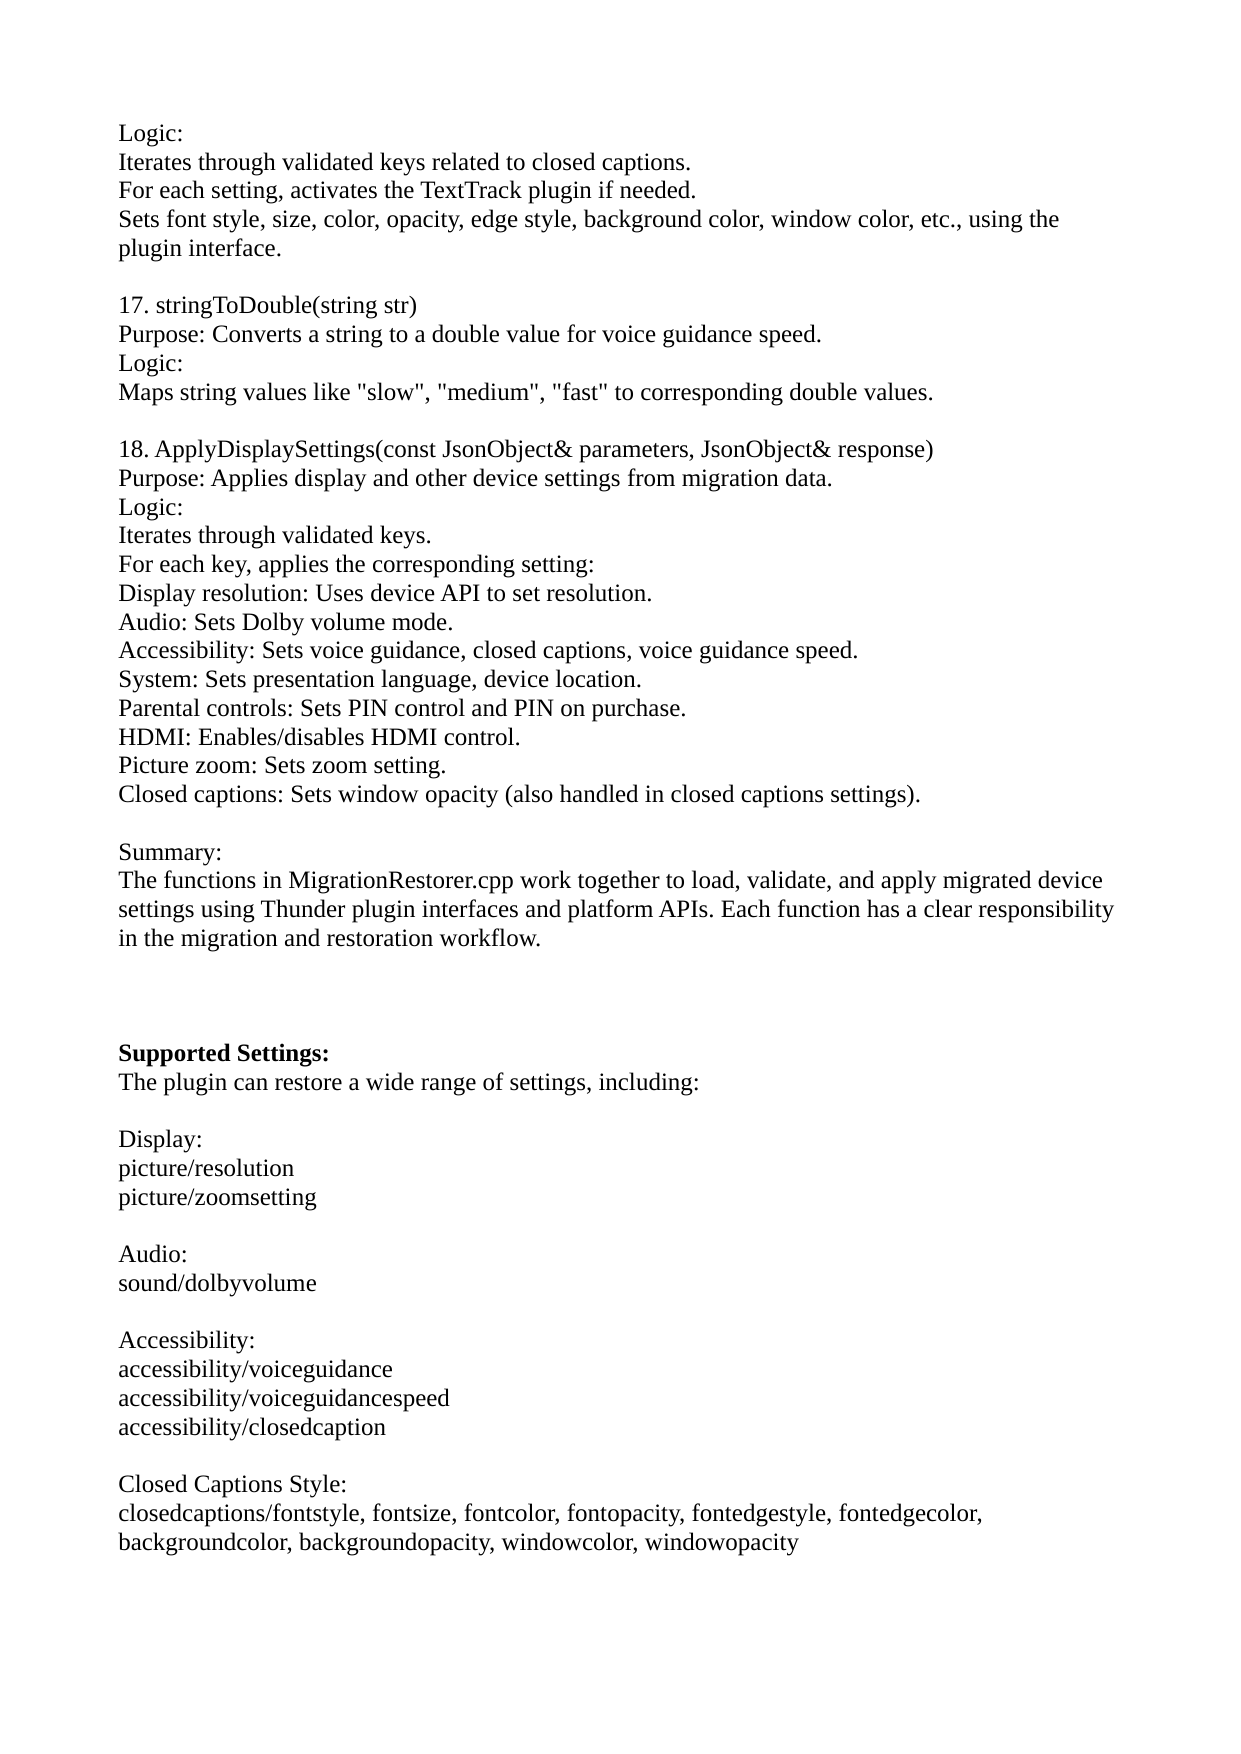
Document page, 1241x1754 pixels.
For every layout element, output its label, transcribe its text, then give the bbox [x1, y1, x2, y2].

text HDMI: Enables/disables HDMI control. [118, 722, 1122, 751]
text Logic: [118, 492, 1122, 521]
text Sets font style, size, color, opacity, edge style, background color, window color, etc., using the plugin interface. [118, 204, 1122, 262]
text Purpose: Converts a string to a double value for voice guidance speed. [118, 319, 1122, 348]
text picture/resolution [118, 1153, 1122, 1182]
text picture/zoomsetting [118, 1182, 1122, 1211]
text Accessibility: Sets voice guidance, closed captions, voice guidance speed. [118, 636, 1122, 664]
text closedcaptions/fontstyle, fontsize, fontcolor, fontopacity, fontedgestyle, fontedgecolor, backgroundcolor, backgroundopacity, windowcolor, windowopacity [118, 1498, 1122, 1556]
text Maps string values like "slow", "medium", "fast" to corresponding double values. [118, 377, 1122, 406]
text Purpose: Applies display and other device settings from migration data. [118, 463, 1122, 492]
text Parental controls: Sets PIN control and PIN on purchase. [118, 693, 1122, 722]
text accessibility/voiceguidance [118, 1354, 1122, 1383]
text Display resolution: Uses device API to set resolution. [118, 578, 1122, 607]
text Iterates through validated keys related to closed captions. [118, 147, 1122, 176]
text The plugin can restore a wide range of settings, including: [118, 1067, 1122, 1096]
text Closed captions: Sets window opacity (also handled in closed captions settings). [118, 779, 1122, 808]
text 17. stringToDouble(string str) [118, 291, 1122, 319]
text Summary: [118, 837, 1122, 866]
text accessibility/voiceguidancespeed [118, 1383, 1122, 1412]
text sound/dolbyvolume [118, 1268, 1122, 1297]
text Picture zoom: Sets zoom setting. [118, 751, 1122, 779]
text System: Sets presentation language, device location. [118, 664, 1122, 693]
text The functions in MigrationRestorer.cpp work together to load, validate, and apply migrated device settings using Thunder plugin interfaces and platform APIs. Each function has a clear responsibility in the migration and restoration workflow. [118, 866, 1122, 952]
text For each key, applies the corresponding setting: [118, 549, 1122, 578]
text Audio: [118, 1239, 1122, 1268]
text For each setting, activates the TextTrack plugin if needed. [118, 176, 1122, 204]
text Supported Settings: [118, 1038, 1122, 1067]
text Logic: [118, 118, 1122, 147]
text Closed Captions Style: [118, 1469, 1122, 1498]
text Accessibility: [118, 1326, 1122, 1354]
text Audio: Sets Dolby volume mode. [118, 607, 1122, 636]
text Display: [118, 1124, 1122, 1153]
text Logic: [118, 348, 1122, 377]
text Iterates through validated keys. [118, 521, 1122, 549]
text accessibility/closedcaption [118, 1412, 1122, 1441]
text 18. ApplyDisplaySettings(const JsonObject& parameters, JsonObject& response) [118, 434, 1122, 463]
